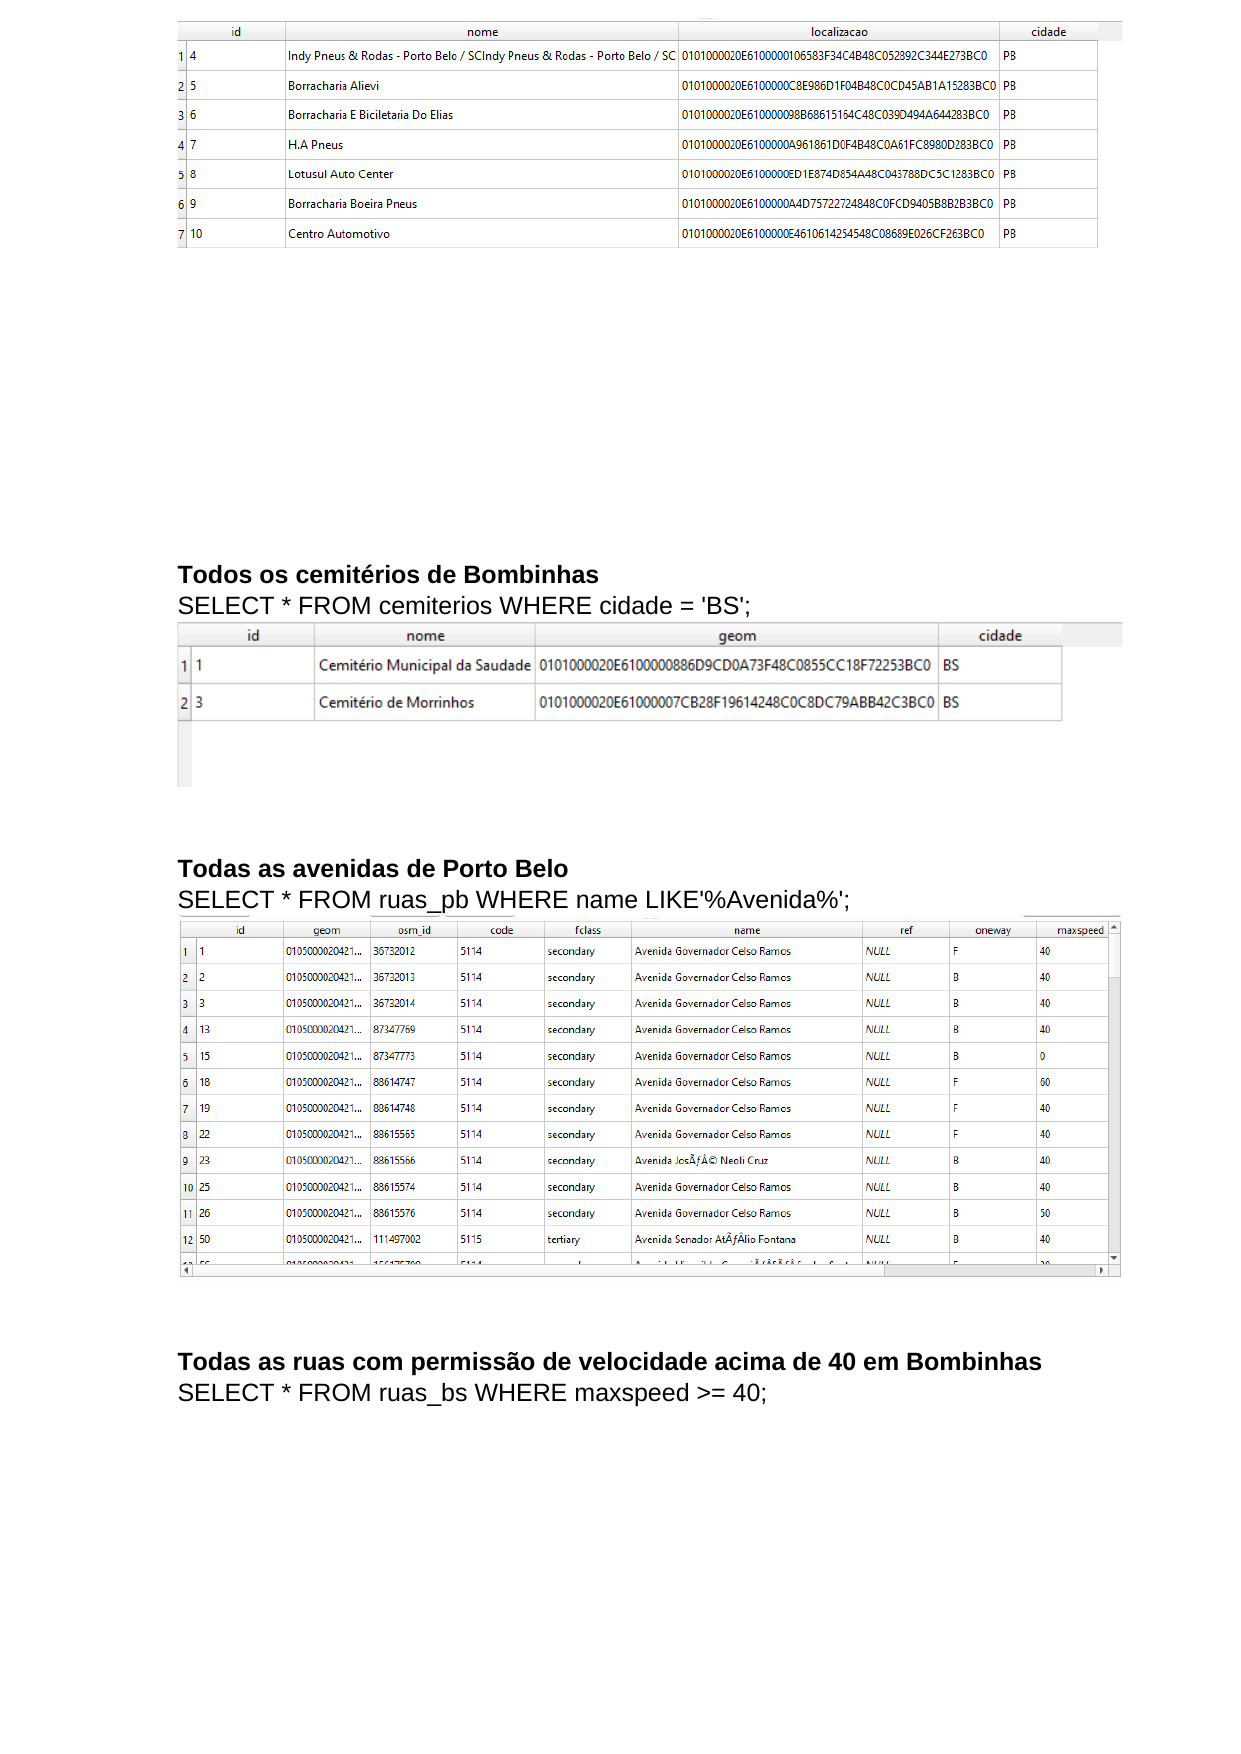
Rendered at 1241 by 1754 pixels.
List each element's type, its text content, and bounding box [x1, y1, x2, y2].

picture [177, 18, 1123, 248]
text Todos os cemitérios de Bombinhas [177, 560, 1122, 589]
picture [177, 622, 1123, 787]
text SELECT * FROM ruas_pb WHERE name LIKE'%Avenida%'; [177, 885, 1122, 913]
text SELECT * FROM ruas_bs WHERE maxspeed >= 40; [177, 1378, 1122, 1407]
picture [177, 915, 1123, 1281]
text SELECT * FROM cemiterios WHERE cidade = 'BS'; [177, 591, 1122, 620]
text Todas as ruas com permissão de velocidade acima de 40 em Bombinhas [177, 1347, 1122, 1376]
text Todas as avenidas de Porto Belo [177, 854, 1122, 882]
